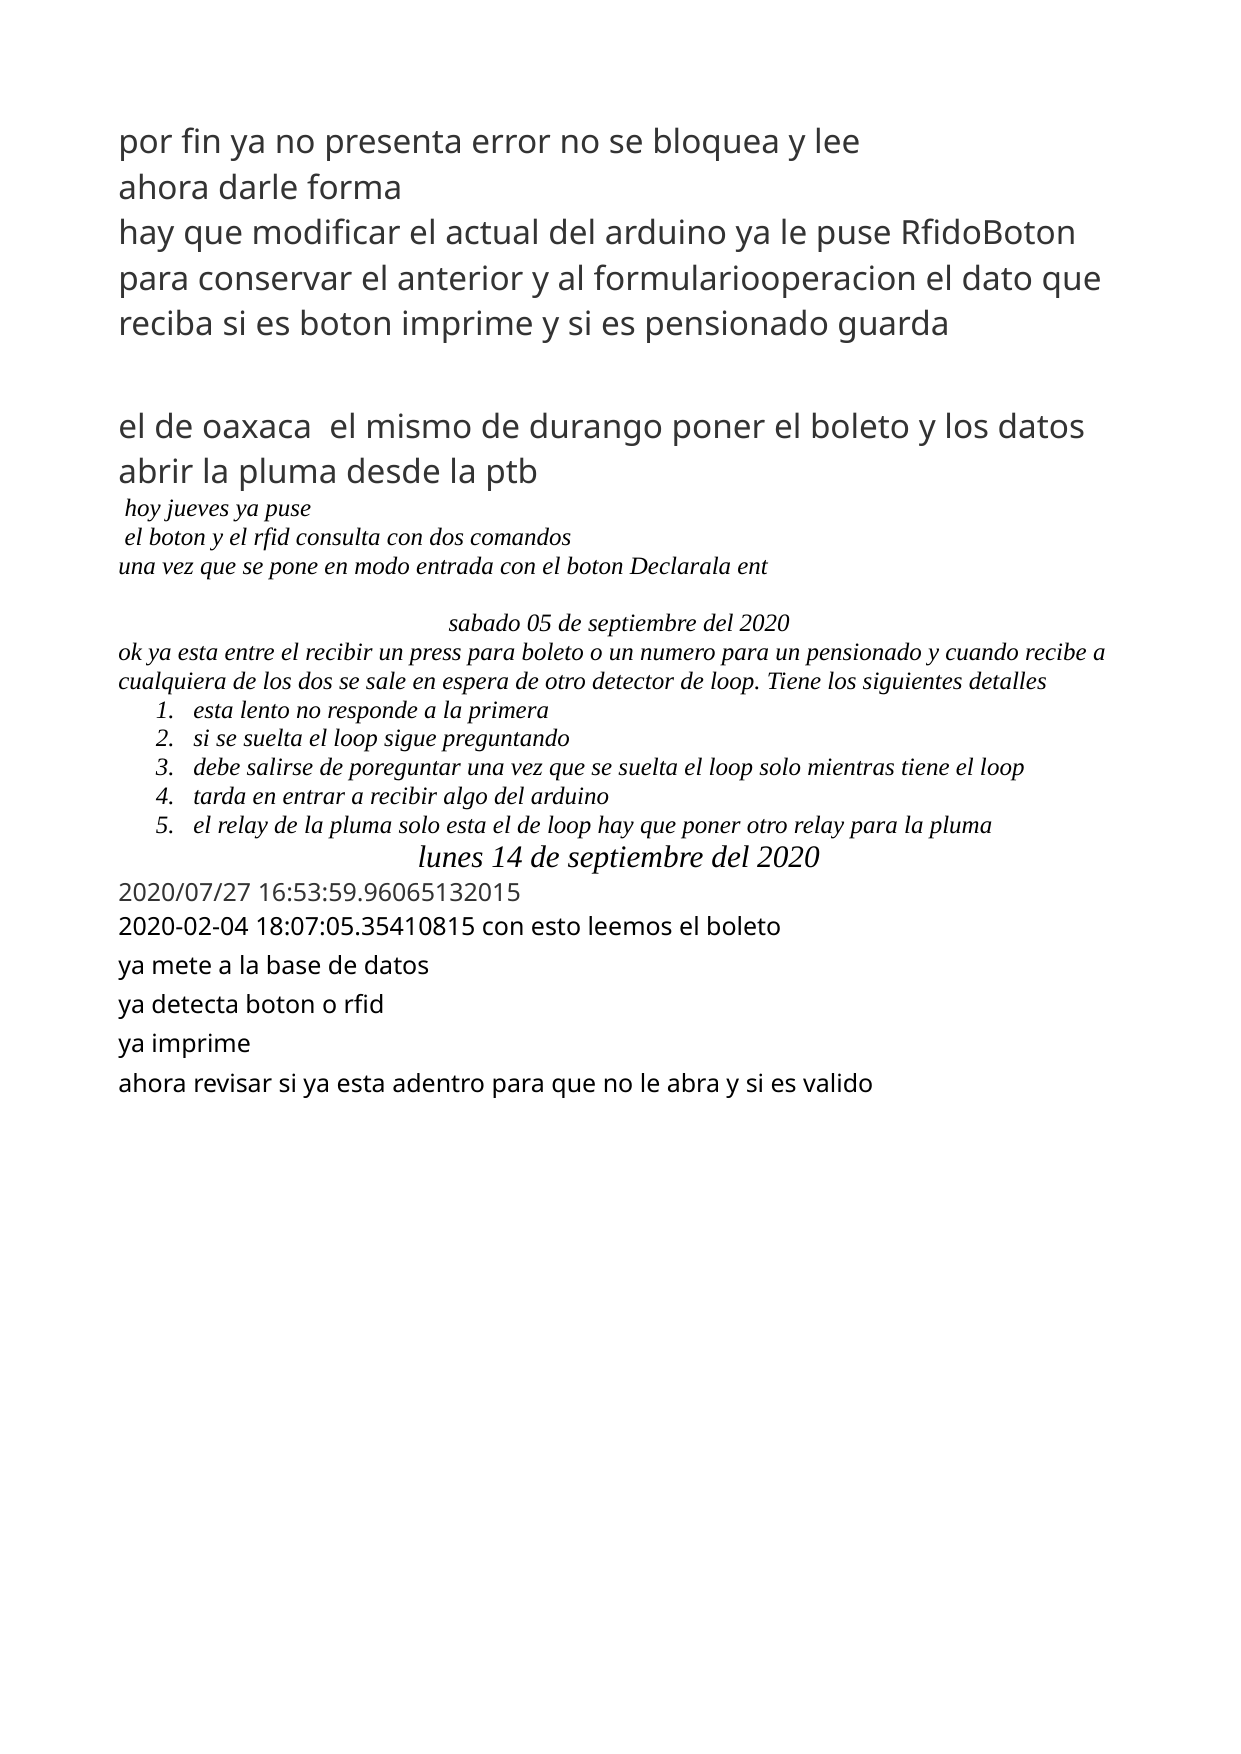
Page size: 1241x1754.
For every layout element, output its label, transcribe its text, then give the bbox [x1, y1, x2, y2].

text abrir la pluma desde la ptb [118, 448, 1122, 493]
text por fin ya no presenta error no se bloquea y lee [118, 118, 1122, 163]
text ahora darle forma [118, 163, 1122, 209]
text sabado 05 de septiembre del 2020 [118, 608, 1122, 637]
text hoy jueves ya puse [118, 493, 1122, 522]
text hay que modificar el actual del arduino ya le puse RfidoBoton para conservar el anterior y al formulariooperacion el dato que reciba si es boton imprime y si es pensionado guarda [118, 209, 1122, 345]
text el boton y el rfid consulta con dos comandos [118, 522, 1122, 551]
list si se suelta el loop sigue preguntando [156, 723, 1122, 752]
list esta lento no responde a la primera [156, 695, 1122, 723]
list el relay de la pluma solo esta el de loop hay que poner otro relay para la pluma [156, 810, 1122, 838]
list debe salirse de poreguntar una vez que se suelta el loop solo mientras tiene el loop [156, 752, 1122, 781]
text ya mete a la base de datos [118, 948, 1122, 982]
text el de oaxaca el mismo de durango poner el boleto y los datos [118, 403, 1122, 448]
text ya imprime [118, 1026, 1122, 1060]
text ya detecta boton o rfid [118, 987, 1122, 1021]
text 2020/07/27 16:53:59.96065132015 [118, 874, 1122, 908]
text ok ya esta entre el recibir un press para boleto o un numero para un pensionado y cuando recibe a cualquiera de los dos se sale en espera de otro detector de loop. Tiene los siguientes detalles [118, 637, 1122, 695]
text una vez que se pone en modo entrada con el boton Declarala ent [118, 551, 1122, 580]
text ahora revisar si ya esta adentro para que no le abra y si es valido [118, 1065, 1122, 1099]
text lunes 14 de septiembre del 2020 [118, 838, 1122, 874]
text 2020-02-04 18:07:05.35410815 con esto leemos el boleto [118, 908, 1122, 943]
list tarda en entrar a recibir algo del arduino [156, 781, 1122, 810]
